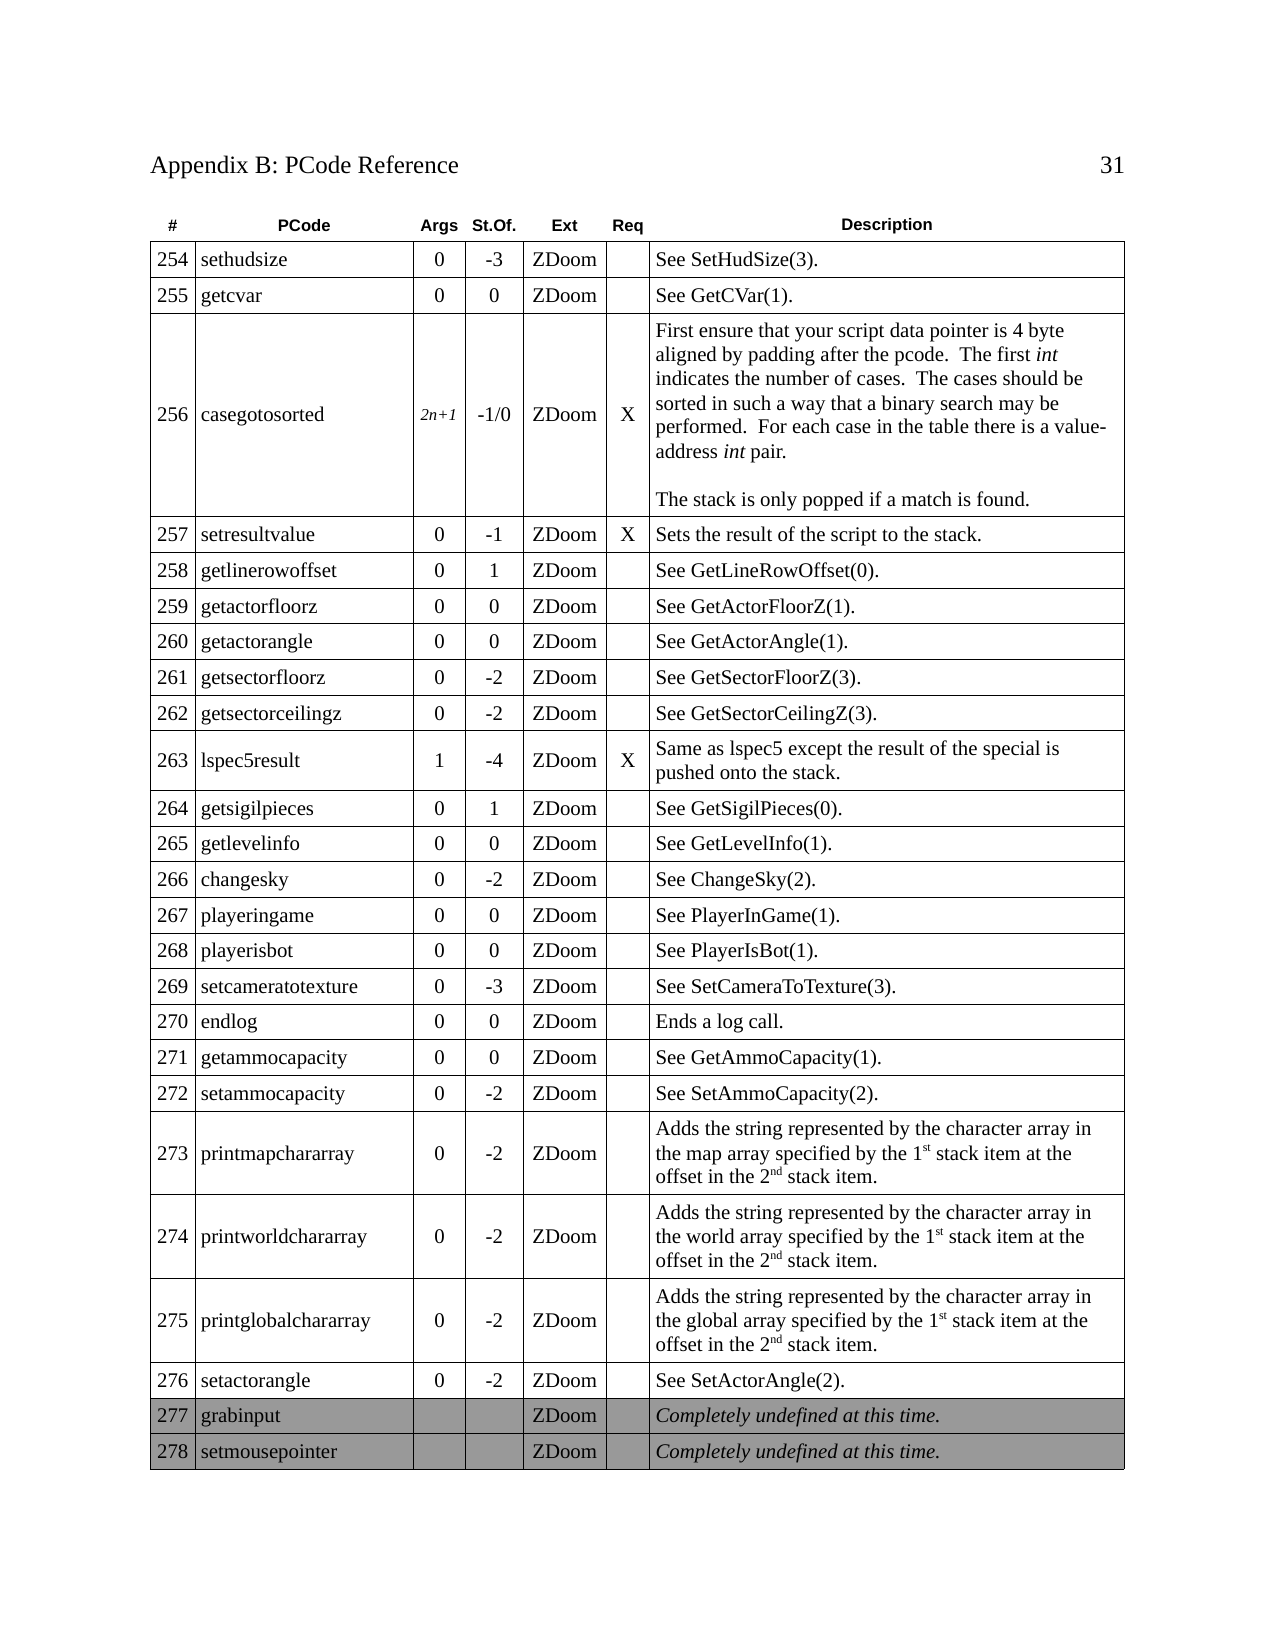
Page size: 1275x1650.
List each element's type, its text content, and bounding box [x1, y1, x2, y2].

table_cell ZDoom [524, 1040, 606, 1075]
table_cell ZDoom [524, 517, 606, 552]
table_cell See GetActorAngle(1). [650, 624, 1124, 659]
table_cell See SetActorAngle(2). [650, 1363, 1124, 1397]
table_cell 0 [414, 589, 465, 623]
table_cell 0 [466, 827, 523, 861]
table_cell See SetCameraToTexture(3). [650, 969, 1124, 1004]
table_cell ZDoom [524, 696, 606, 730]
table_cell -4 [466, 731, 523, 790]
table_cell 1 [466, 791, 523, 826]
table_cell 0 [414, 1363, 465, 1397]
table_cell getactorfloorz [196, 589, 413, 623]
table_cell See SetAmmoCapacity(2). [650, 1076, 1124, 1111]
table_cell [607, 1040, 649, 1075]
table_cell 264 [151, 791, 195, 826]
table_cell casegotosorted [196, 314, 413, 516]
table_cell See GetLineRowOffset(0). [650, 553, 1124, 588]
table_cell ZDoom [524, 934, 606, 968]
table_header Description [650, 209, 1124, 241]
table_cell ZDoom [524, 242, 606, 277]
table_cell 275 [151, 1279, 195, 1362]
table_cell getactorangle [196, 624, 413, 659]
table_cell endlog [196, 1005, 413, 1039]
table_cell [607, 791, 649, 826]
table_cell ZDoom [524, 1279, 606, 1362]
table_cell Sets the result of the script to the stack. [650, 517, 1124, 552]
table_cell [466, 1399, 523, 1433]
table_cell ZDoom [524, 589, 606, 623]
table_cell X [607, 517, 649, 552]
table_cell Ends a log call. [650, 1005, 1124, 1039]
table_cell 267 [151, 898, 195, 932]
table_cell 260 [151, 624, 195, 659]
table_cell [607, 1399, 649, 1433]
table_cell changesky [196, 862, 413, 897]
table_cell setcameratotexture [196, 969, 413, 1004]
table_cell 271 [151, 1040, 195, 1075]
table_cell 2n+1 [414, 314, 465, 516]
table_cell [607, 242, 649, 277]
table_cell -2 [466, 660, 523, 694]
table_cell -2 [466, 1195, 523, 1278]
table_cell See GetActorFloorZ(1). [650, 589, 1124, 623]
table_cell 258 [151, 553, 195, 588]
table_cell setammocapacity [196, 1076, 413, 1111]
table_cell 254 [151, 242, 195, 277]
table_cell setresultvalue [196, 517, 413, 552]
table_cell See PlayerInGame(1). [650, 898, 1124, 932]
table_cell setmousepointer [196, 1434, 413, 1469]
table_cell [607, 696, 649, 730]
table_cell Adds the string represented by the character array in the global array specified by the 1st stack item at the offset in the 2nd stack item. [650, 1279, 1124, 1362]
table_cell 0 [414, 1279, 465, 1362]
table_cell [607, 1112, 649, 1194]
table_header Req [606, 209, 649, 241]
table_cell 0 [414, 553, 465, 588]
table_cell sethudsize [196, 242, 413, 277]
table_cell [607, 553, 649, 588]
table_cell See GetAmmoCapacity(1). [650, 1040, 1124, 1075]
table_cell getlinerowoffset [196, 553, 413, 588]
table_cell 256 [151, 314, 195, 516]
table_cell [607, 660, 649, 694]
table_cell getammocapacity [196, 1040, 413, 1075]
table_cell getsigilpieces [196, 791, 413, 826]
table_cell [607, 1076, 649, 1111]
table_cell [607, 969, 649, 1004]
table_cell 0 [466, 278, 523, 312]
table_cell 0 [414, 517, 465, 552]
table_cell ZDoom [524, 1434, 606, 1469]
table_cell Completely undefined at this time. [650, 1434, 1124, 1469]
table_cell -2 [466, 1112, 523, 1194]
table_cell Adds the string represented by the character array in the world array specified by the 1st stack item at the offset in the 2nd stack item. [650, 1195, 1124, 1278]
table_cell getsectorceilingz [196, 696, 413, 730]
table_cell See ChangeSky(2). [650, 862, 1124, 897]
table_cell 0 [414, 1040, 465, 1075]
table_cell ZDoom [524, 827, 606, 861]
table_cell 274 [151, 1195, 195, 1278]
table_cell ZDoom [524, 1195, 606, 1278]
table_cell playerisbot [196, 934, 413, 968]
table_cell ZDoom [524, 278, 606, 312]
table_cell 272 [151, 1076, 195, 1111]
table_cell ZDoom [524, 862, 606, 897]
table_cell Adds the string represented by the character array in the map array specified by the 1st stack item at the offset in the 2nd stack item. [650, 1112, 1124, 1194]
table_cell Same as lspec5 except the result of the special is pushed onto the stack. [650, 731, 1124, 790]
table_cell 270 [151, 1005, 195, 1039]
table_cell 0 [414, 1195, 465, 1278]
table_cell [607, 278, 649, 312]
table_cell printglobalchararray [196, 1279, 413, 1362]
table_cell ZDoom [524, 553, 606, 588]
table_cell 0 [414, 898, 465, 932]
table_header Args [413, 209, 465, 241]
table_cell First ensure that your script data pointer is 4 byte aligned by padding after the pcode. The first int indicates the number of cases. The cases should be sorted in such a way that a binary search may be performed. For each case in the table there is a value-address int pair. The stack is only popped if a match is found. [650, 314, 1124, 516]
table_cell ZDoom [524, 791, 606, 826]
table_cell 0 [414, 624, 465, 659]
table_cell 255 [151, 278, 195, 312]
table_cell ZDoom [524, 314, 606, 516]
table_cell [607, 934, 649, 968]
table_cell [466, 1434, 523, 1469]
table_cell 261 [151, 660, 195, 694]
table_cell [607, 1363, 649, 1397]
table_cell [607, 624, 649, 659]
table_cell 0 [414, 660, 465, 694]
table_header St.Of. [465, 209, 523, 241]
table_cell playeringame [196, 898, 413, 932]
table_cell 263 [151, 731, 195, 790]
table_cell 0 [414, 278, 465, 312]
table_cell 273 [151, 1112, 195, 1194]
table_cell 0 [466, 589, 523, 623]
table_cell getsectorfloorz [196, 660, 413, 694]
table_cell 0 [466, 898, 523, 932]
table_cell [607, 1005, 649, 1039]
table_cell See GetSectorFloorZ(3). [650, 660, 1124, 694]
table_cell -3 [466, 969, 523, 1004]
table_cell lspec5result [196, 731, 413, 790]
table_cell Completely undefined at this time. [650, 1399, 1124, 1433]
table_cell 0 [414, 1005, 465, 1039]
table_cell 0 [414, 934, 465, 968]
table_cell 0 [414, 696, 465, 730]
table_cell -2 [466, 1363, 523, 1397]
table_cell 268 [151, 934, 195, 968]
table_cell 1 [414, 731, 465, 790]
table_cell 0 [414, 969, 465, 1004]
table_cell See GetLevelInfo(1). [650, 827, 1124, 861]
table_cell ZDoom [524, 1363, 606, 1397]
table_cell setactorangle [196, 1363, 413, 1397]
table_cell 257 [151, 517, 195, 552]
table_cell [607, 1195, 649, 1278]
table_cell X [607, 731, 649, 790]
table_cell -2 [466, 862, 523, 897]
table_cell [607, 862, 649, 897]
table_cell See GetSectorCeilingZ(3). [650, 696, 1124, 730]
table_cell 0 [414, 827, 465, 861]
table_cell ZDoom [524, 1399, 606, 1433]
table_header # [150, 209, 195, 241]
table_cell [607, 1279, 649, 1362]
table_cell 0 [466, 1005, 523, 1039]
table_header Ext [523, 209, 606, 241]
table_cell 276 [151, 1363, 195, 1397]
table_cell 0 [414, 791, 465, 826]
table_cell -2 [466, 1076, 523, 1111]
table_cell ZDoom [524, 624, 606, 659]
table_cell 0 [414, 1076, 465, 1111]
table_cell 0 [466, 934, 523, 968]
table_cell See PlayerIsBot(1). [650, 934, 1124, 968]
table_cell getcvar [196, 278, 413, 312]
table_cell 0 [414, 1112, 465, 1194]
table_cell getlevelinfo [196, 827, 413, 861]
table_cell 0 [466, 1040, 523, 1075]
table_cell ZDoom [524, 660, 606, 694]
table_cell 266 [151, 862, 195, 897]
table_header PCode [195, 209, 413, 241]
table_cell 277 [151, 1399, 195, 1433]
table_cell 0 [414, 242, 465, 277]
table_cell -2 [466, 1279, 523, 1362]
table_cell -1 [466, 517, 523, 552]
table_cell printworldchararray [196, 1195, 413, 1278]
table_cell grabinput [196, 1399, 413, 1433]
table_cell 265 [151, 827, 195, 861]
table_cell See GetCVar(1). [650, 278, 1124, 312]
table_cell 262 [151, 696, 195, 730]
table_cell ZDoom [524, 969, 606, 1004]
table_cell -2 [466, 696, 523, 730]
table_cell 0 [466, 624, 523, 659]
table_cell 278 [151, 1434, 195, 1469]
table_cell ZDoom [524, 1112, 606, 1194]
table_cell X [607, 314, 649, 516]
table_cell [414, 1434, 465, 1469]
table_cell [607, 898, 649, 932]
table_cell 269 [151, 969, 195, 1004]
table_cell -3 [466, 242, 523, 277]
table_cell See SetHudSize(3). [650, 242, 1124, 277]
table_cell 0 [414, 862, 465, 897]
table_cell 1 [466, 553, 523, 588]
table_cell [414, 1399, 465, 1433]
table_cell ZDoom [524, 898, 606, 932]
table_cell 259 [151, 589, 195, 623]
table_cell ZDoom [524, 1076, 606, 1111]
table_cell See GetSigilPieces(0). [650, 791, 1124, 826]
table_cell ZDoom [524, 1005, 606, 1039]
table_cell -1/0 [466, 314, 523, 516]
table_cell [607, 827, 649, 861]
table_cell ZDoom [524, 731, 606, 790]
table_cell printmapchararray [196, 1112, 413, 1194]
table_cell [607, 589, 649, 623]
table_cell [607, 1434, 649, 1469]
